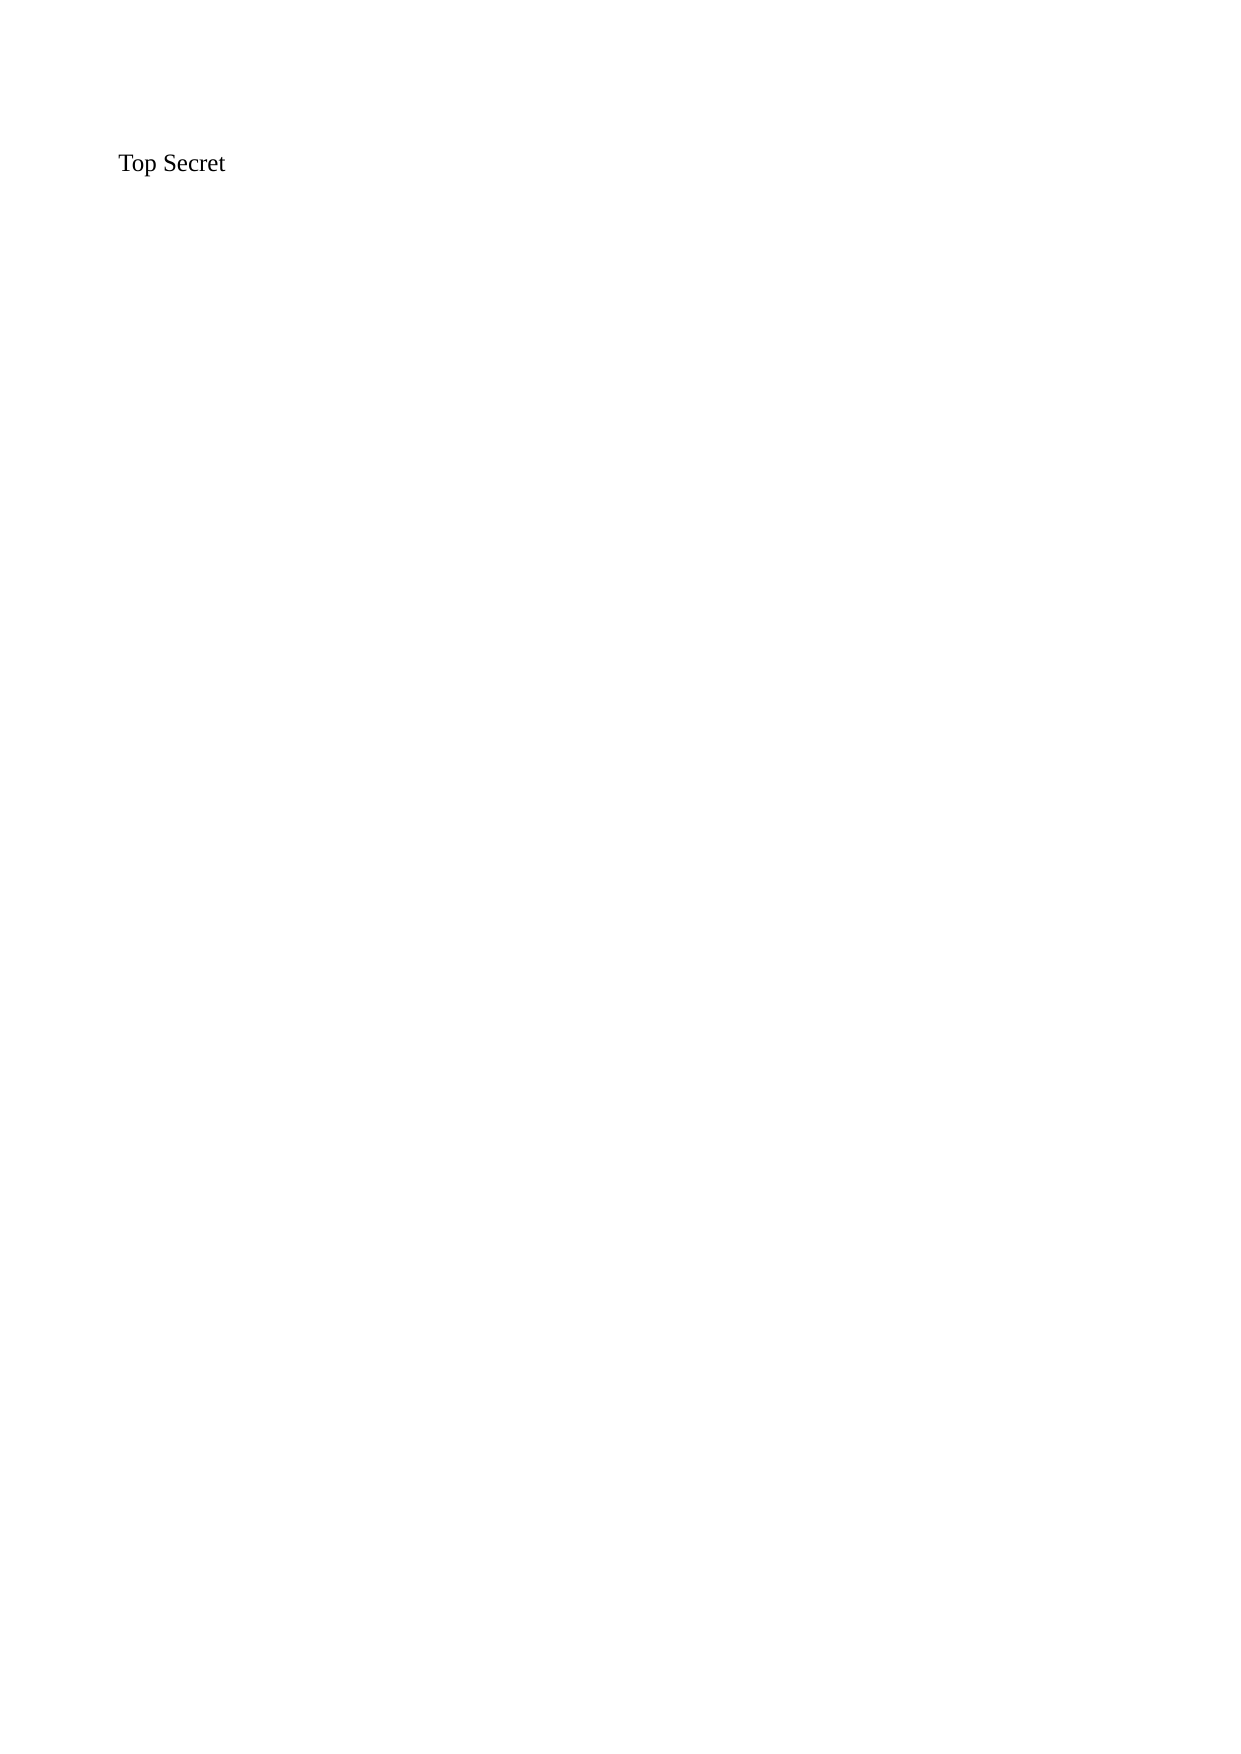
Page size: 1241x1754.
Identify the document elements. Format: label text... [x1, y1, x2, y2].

text Top Secret [118, 148, 1122, 176]
